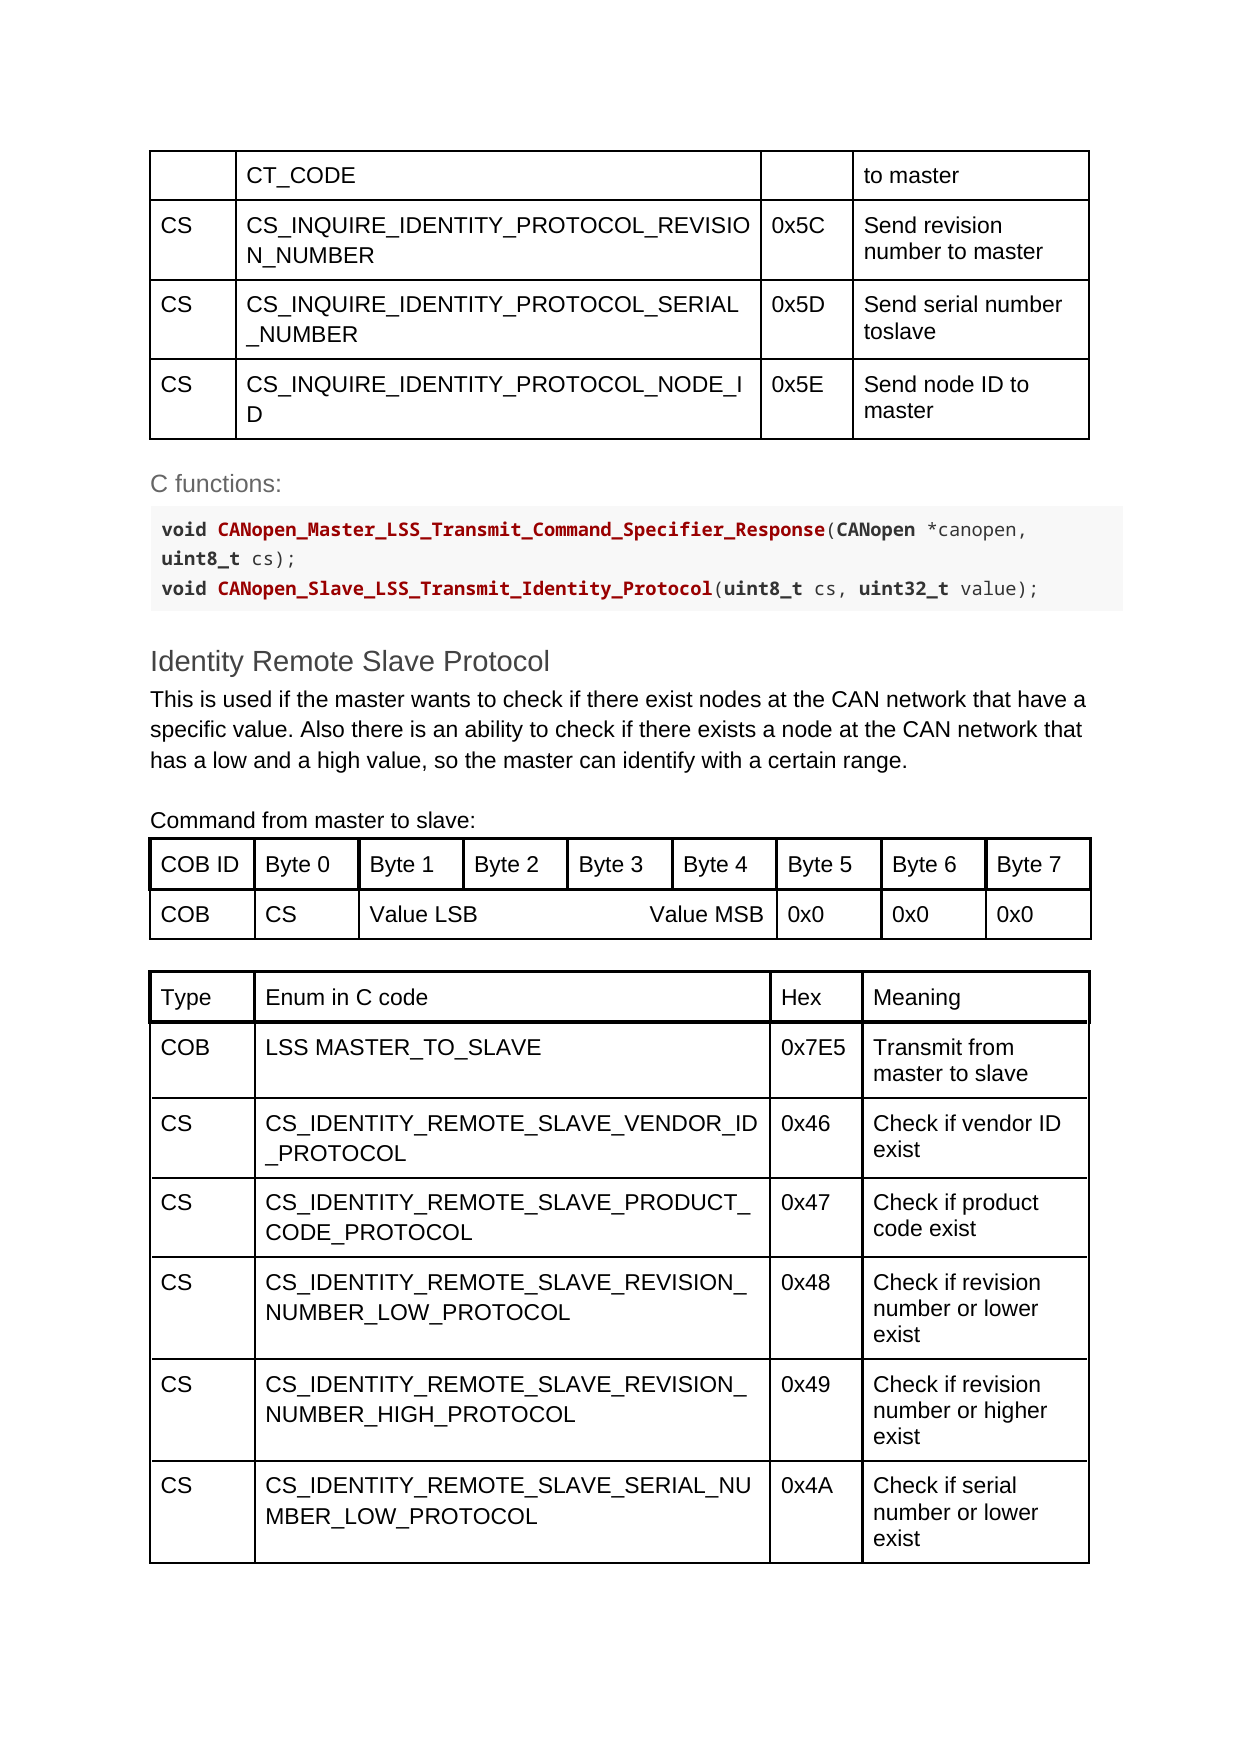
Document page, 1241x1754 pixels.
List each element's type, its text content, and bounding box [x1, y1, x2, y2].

table_header Hex [772, 973, 861, 1020]
subtitle Identity Remote Slave Protocol [150, 644, 1090, 678]
table_cell CS_INQUIRE_IDENTITY_PROTOCOL_REVISION_NUMBER [237, 201, 760, 279]
table_cell 0x5D [762, 281, 852, 358]
table_header Byte 4 [674, 840, 775, 887]
table_cell 0x48 [771, 1258, 861, 1358]
table_cell CS [151, 1358, 254, 1460]
table_cell 0x0 [987, 891, 1090, 938]
table_cell CS_INQUIRE_IDENTITY_PROTOCOL_SERIAL_NUMBER [237, 281, 760, 358]
table_header void CANopen_Master_LSS_Transmit_Command_Specifier_Response(CANopen *canopen, uint8_t cs); void CANopen_Slave_LSS_Transmit_Identity_Protocol(uint8_t cs, uint32_t value); [151, 506, 1123, 611]
table_cell Check if revision number or higher exist [864, 1358, 1088, 1460]
table_cell 0x47 [771, 1179, 861, 1256]
table_header Byte 5 [778, 840, 880, 887]
table_cell Check if vendor ID exist [864, 1097, 1088, 1177]
table_header Byte 0 [256, 840, 357, 887]
table_cell [762, 152, 852, 199]
table_cell 0x0 [883, 891, 985, 938]
table_cell [151, 152, 235, 199]
table_cell CS_IDENTITY_REMOTE_SLAVE_REVISION_NUMBER_HIGH_PROTOCOL [256, 1360, 769, 1460]
table_header Byte 3 [569, 840, 671, 887]
table_cell Send serial number toslave [854, 281, 1088, 358]
table_cell 0x0 [778, 891, 880, 938]
table_header Byte 2 [465, 840, 566, 887]
table_header Byte 6 [883, 840, 984, 887]
table_header Type [152, 973, 253, 1020]
table_cell CS_INQUIRE_IDENTITY_PROTOCOL_NODE_ID [237, 360, 760, 438]
table_cell 0x5C [762, 201, 852, 279]
table_cell CS_IDENTITY_REMOTE_SLAVE_VENDOR_ID_PROTOCOL [256, 1099, 769, 1177]
table_cell Value LSB Value MSB [360, 891, 776, 938]
table_cell Transmit from master to slave [864, 1020, 1088, 1097]
table_cell CS_IDENTITY_REMOTE_SLAVE_SERIAL_NUMBER_LOW_PROTOCOL [256, 1462, 769, 1562]
table_header Enum in C code [256, 973, 769, 1020]
table_cell 0x5E [762, 360, 852, 438]
subtitle C functions: [150, 469, 1090, 498]
table_header COB ID [152, 840, 253, 887]
table_header Byte 1 [361, 840, 462, 887]
table_header Meaning [864, 973, 1088, 1020]
table_cell CT_CODE [237, 152, 760, 199]
table_cell 0x7E5 [771, 1024, 861, 1097]
table_cell Send revision number to master [854, 201, 1088, 279]
text Command from master to slave: [150, 807, 1090, 833]
table_cell Send node ID to master [854, 360, 1088, 438]
table_cell COB [151, 891, 254, 938]
table_cell CS [256, 891, 358, 938]
text This is used if the master wants to check if there exist nodes at the CAN network that have a specific value. Also there is an ability to check if there exists a node at the CAN network that has a low and a high value, so the master can identify with a certain range. [150, 686, 1090, 773]
table_cell CS [151, 1097, 254, 1177]
table_header Byte 7 [988, 840, 1089, 887]
table_cell CS [151, 201, 235, 279]
table_cell CS [151, 1460, 254, 1562]
table_cell Check if serial number or lower exist [864, 1460, 1088, 1562]
table_cell LSS MASTER_TO_SLAVE [256, 1024, 769, 1097]
table_cell to master [854, 152, 1088, 199]
table_cell CS [151, 1177, 254, 1256]
table_cell 0x46 [771, 1099, 861, 1177]
table_cell CS [151, 281, 235, 358]
table_cell 0x49 [771, 1360, 861, 1460]
table_cell Check if revision number or lower exist [864, 1256, 1088, 1358]
table_cell CS_IDENTITY_REMOTE_SLAVE_PRODUCT_CODE_PROTOCOL [256, 1179, 769, 1256]
table_cell CS_IDENTITY_REMOTE_SLAVE_REVISION_NUMBER_LOW_PROTOCOL [256, 1258, 769, 1358]
table_cell COB [151, 1024, 254, 1097]
table_cell 0x4A [771, 1462, 861, 1562]
table_cell Check if product code exist [864, 1177, 1088, 1256]
table_cell CS [151, 1256, 254, 1358]
table_cell CS [151, 360, 235, 438]
